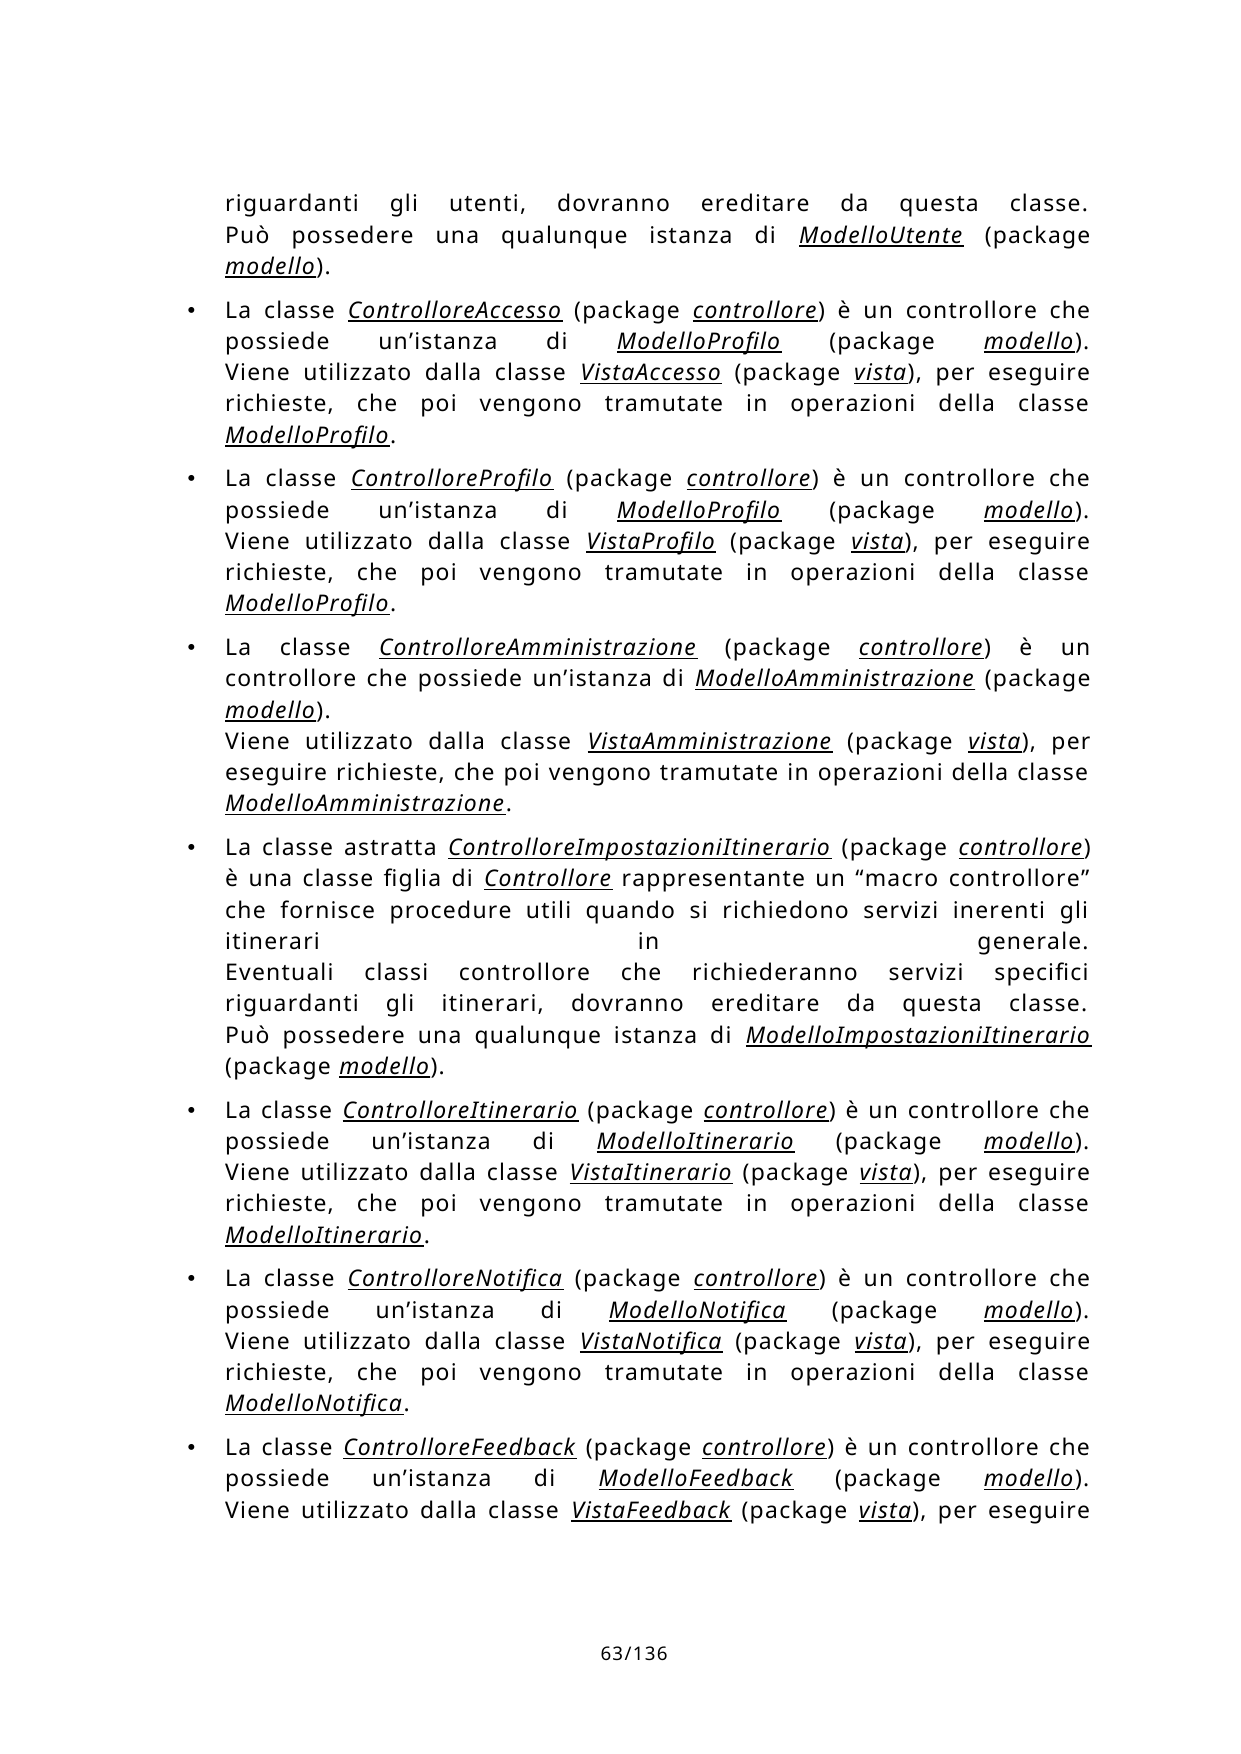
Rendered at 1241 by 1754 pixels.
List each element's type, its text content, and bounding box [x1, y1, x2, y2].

list La classe ControlloreProfilo (package controllore) è un controllore che possiede un’istanza di ModelloProfilo (package modello). Viene utilizzato dalla classe VistaProfilo (package vista), per eseguire richieste, che poi vengono tramutate in operazioni della classe ModelloProfilo. [187, 462, 1090, 618]
list La classe ControlloreFeedback (package controllore) è un controllore che possiede un’istanza di ModelloFeedback (package modello). Viene utilizzato dalla classe VistaFeedback (package vista), per eseguire [187, 1431, 1090, 1525]
list riguardanti gli utenti, dovranno ereditare da questa classe. Può possedere una qualunque istanza di ModelloUtente (package modello). [187, 187, 1090, 281]
list La classe ControlloreItinerario (package controllore) è un controllore che possiede un’istanza di ModelloItinerario (package modello). Viene utilizzato dalla classe VistaItinerario (package vista), per eseguire richieste, che poi vengono tramutate in operazioni della classe ModelloItinerario. [187, 1093, 1090, 1250]
list La classe ControlloreNotifica (package controllore) è un controllore che possiede un’istanza di ModelloNotifica (package modello). Viene utilizzato dalla classe VistaNotifica (package vista), per eseguire richieste, che poi vengono tramutate in operazioni della classe ModelloNotifica. [187, 1262, 1090, 1418]
list La classe ControlloreAmministrazione (package controllore) è un controllore che possiede un’istanza di ModelloAmministrazione (package modello). Viene utilizzato dalla classe VistaAmministrazione (package vista), per eseguire richieste, che poi vengono tramutate in operazioni della classe ModelloAmministrazione. [187, 631, 1090, 818]
list La classe ControlloreAccesso (package controllore) è un controllore che possiede un’istanza di ModelloProfilo (package modello). Viene utilizzato dalla classe VistaAccesso (package vista), per eseguire richieste, che poi vengono tramutate in operazioni della classe ModelloProfilo. [187, 293, 1090, 450]
list La classe astratta ControlloreImpostazioniItinerario (package controllore) è una classe figlia di Controllore rappresentante un “macro controllore” che fornisce procedure utili quando si richiedono servizi inerenti gli itinerari in generale. Eventuali classi controllore che richiederanno servizi specifici riguardanti gli itinerari, dovranno ereditare da questa classe. Può possedere una qualunque istanza di ModelloImpostazioniItinerario (package modello). [187, 831, 1090, 1081]
